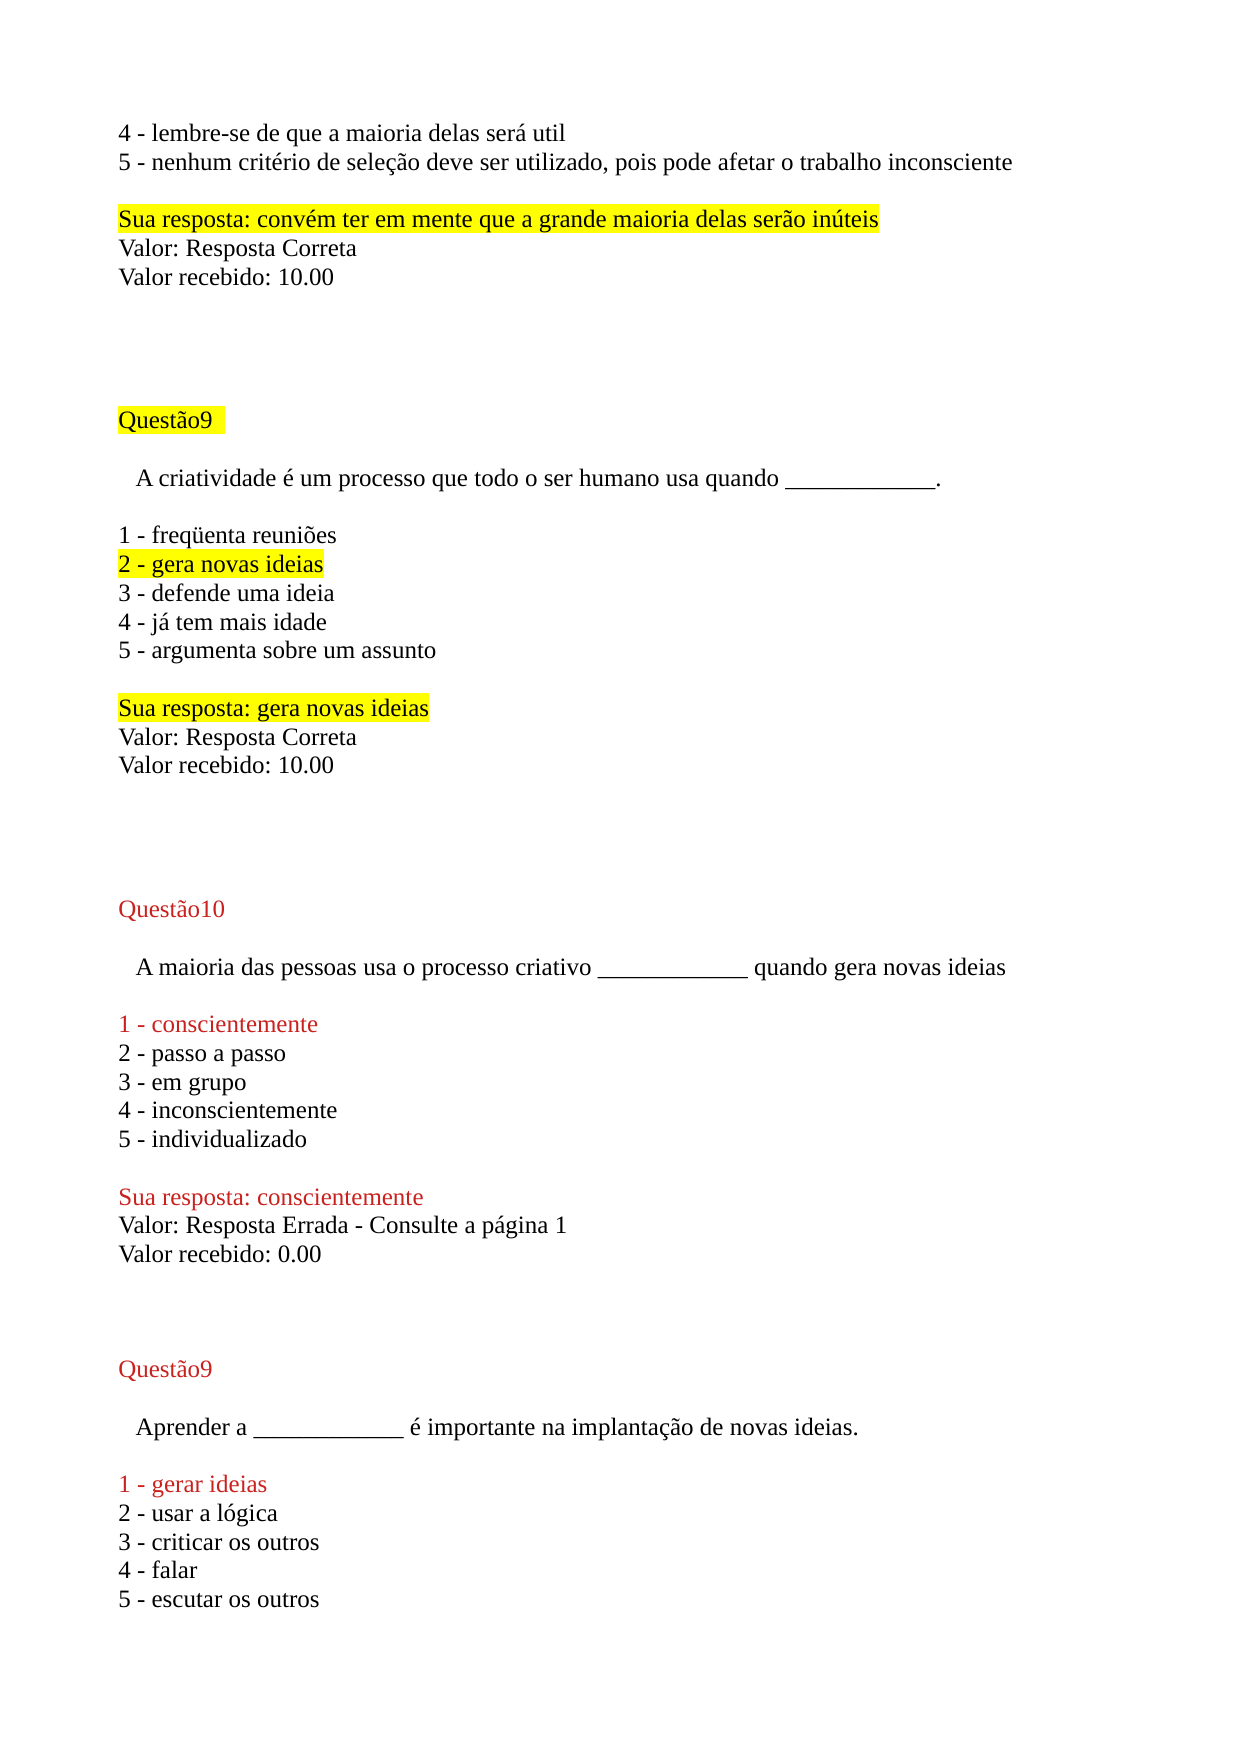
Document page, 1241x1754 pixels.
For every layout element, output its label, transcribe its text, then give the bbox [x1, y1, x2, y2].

text Valor recebido: 0.00 [118, 1239, 1122, 1268]
text 4 - já tem mais idade [118, 607, 1122, 636]
text A criatividade é um processo que todo o ser humano usa quando ____________. [118, 463, 1122, 492]
text Valor: Resposta Errada - Consulte a página 1 [118, 1211, 1122, 1239]
text Valor: Resposta Correta [118, 722, 1122, 751]
text 2 - passo a passo [118, 1038, 1122, 1067]
text 3 - em grupo [118, 1067, 1122, 1096]
text 5 - escutar os outros [118, 1584, 1122, 1613]
text 2 - usar a lógica [118, 1498, 1122, 1527]
text 1 - gerar ideias [118, 1469, 1122, 1498]
text 1 - conscientemente [118, 1009, 1122, 1038]
text Sua resposta: conscientemente [118, 1182, 1122, 1211]
text Questão9 [118, 406, 1122, 434]
text Questão9 [118, 1354, 1122, 1383]
text 4 - falar [118, 1556, 1122, 1584]
text 4 - lembre-se de que a maioria delas será util [118, 118, 1122, 147]
text 5 - argumenta sobre um assunto [118, 636, 1122, 664]
text Aprender a ____________ é importante na implantação de novas ideias. [118, 1412, 1122, 1441]
text 3 - defende uma ideia [118, 578, 1122, 607]
text 5 - individualizado [118, 1124, 1122, 1153]
text 4 - inconscientemente [118, 1096, 1122, 1124]
text Sua resposta: gera novas ideias [118, 693, 1122, 722]
text 5 - nenhum critério de seleção deve ser utilizado, pois pode afetar o trabalho inconsciente [118, 147, 1122, 176]
text 2 - gera novas ideias [118, 549, 1122, 578]
text A maioria das pessoas usa o processo criativo ____________ quando gera novas ideias [118, 952, 1122, 981]
text Valor recebido: 10.00 [118, 262, 1122, 291]
text 3 - criticar os outros [118, 1527, 1122, 1556]
text 1 - freqüenta reuniões [118, 521, 1122, 549]
text Valor recebido: 10.00 [118, 751, 1122, 779]
text Valor: Resposta Correta [118, 233, 1122, 262]
text Questão10 [118, 894, 1122, 923]
text Sua resposta: convém ter em mente que a grande maioria delas serão inúteis [118, 204, 1122, 233]
